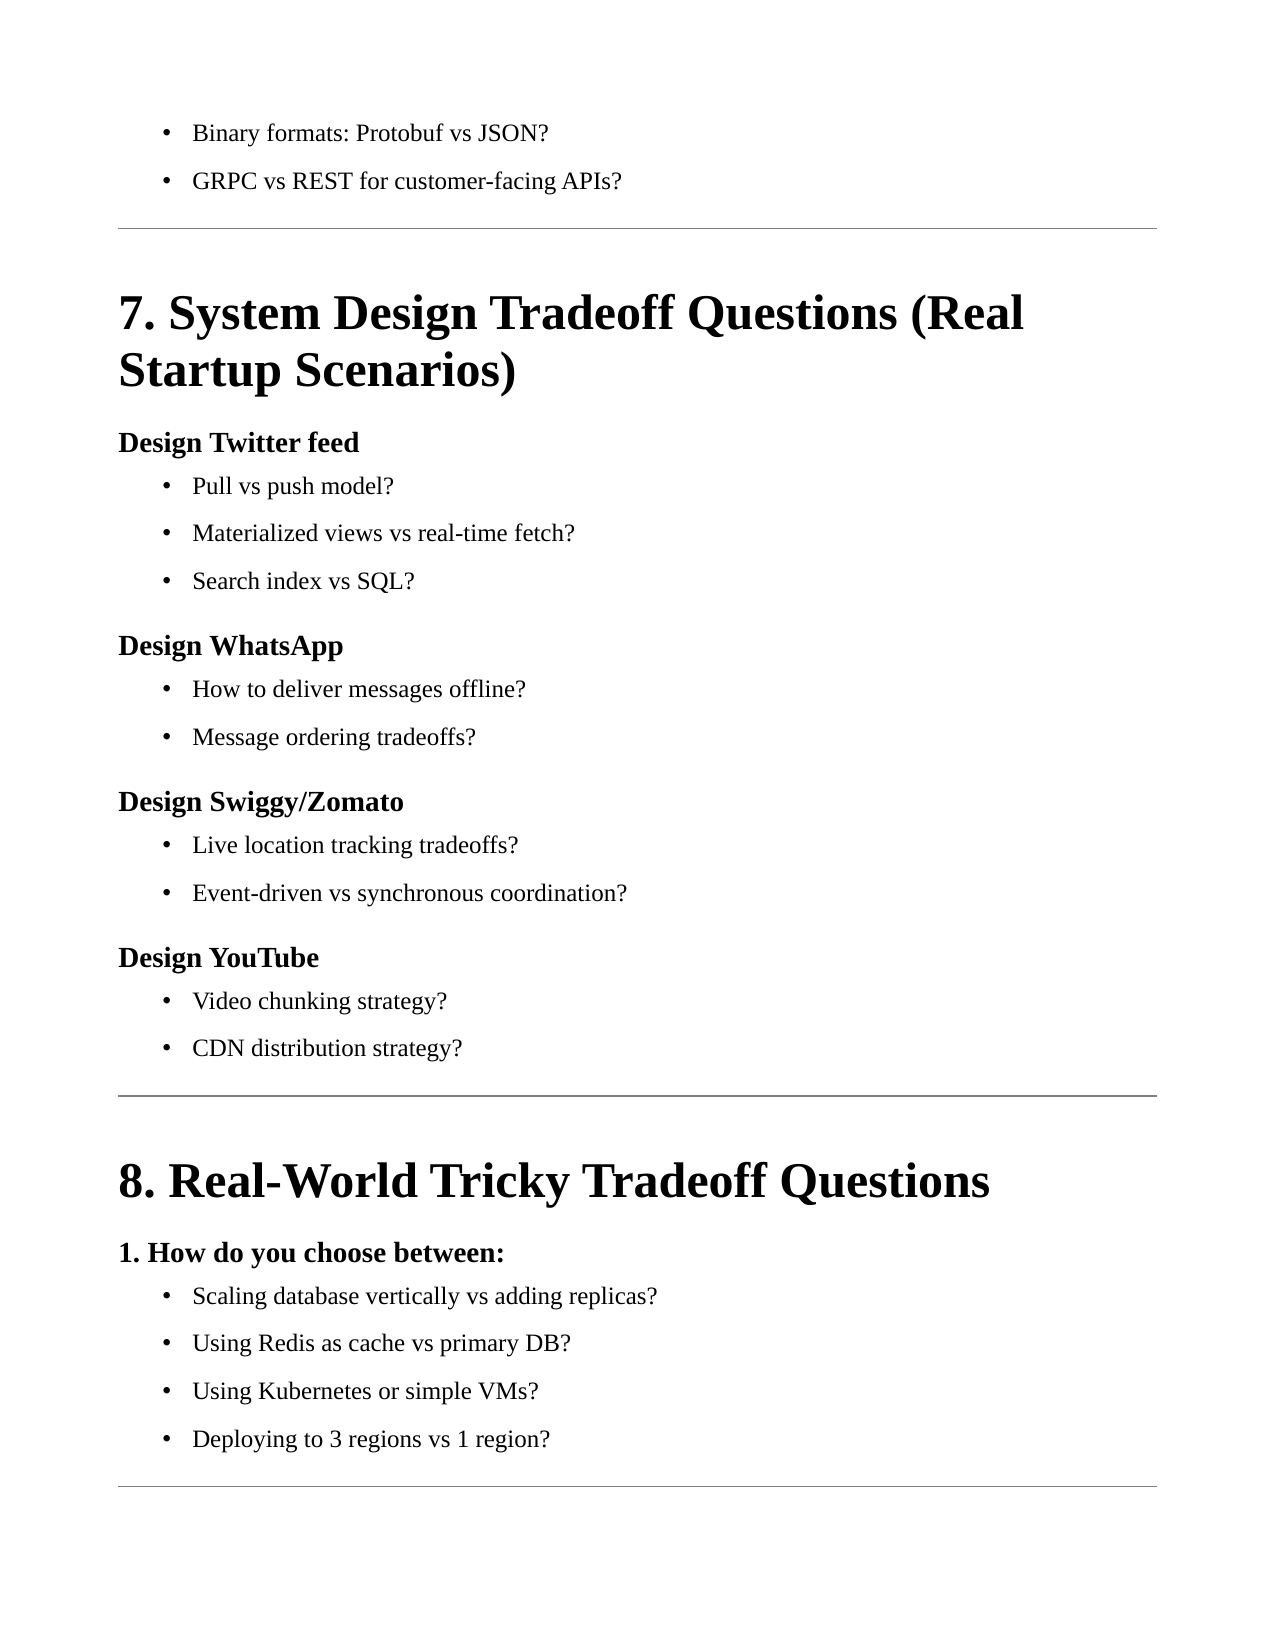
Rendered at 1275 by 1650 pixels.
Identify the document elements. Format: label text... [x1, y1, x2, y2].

subtitle Design Swiggy/Zomato [118, 784, 1157, 817]
list Search index vs SQL? [162, 566, 1157, 595]
list Pull vs push model? [162, 471, 1157, 499]
list Using Redis as cache vs primary DB? [162, 1328, 1157, 1357]
list Deploying to 3 regions vs 1 region? [162, 1424, 1157, 1452]
list GRPC vs REST for customer-facing APIs? [162, 166, 1157, 194]
subtitle Design Twitter feed [118, 425, 1157, 458]
list Materialized views vs real-time fetch? [162, 518, 1157, 547]
subtitle 8. Real-World Tricky Tradeoff Questions [118, 1150, 1157, 1208]
list Video chunking strategy? [162, 986, 1157, 1014]
list Message ordering tradeoffs? [162, 722, 1157, 751]
list Binary formats: Protobuf vs JSON? [162, 118, 1157, 147]
list Using Kubernetes or simple VMs? [162, 1376, 1157, 1405]
list Event-driven vs synchronous coordination? [162, 878, 1157, 906]
list CDN distribution strategy? [162, 1033, 1157, 1062]
subtitle 7. System Design Tradeoff Questions (Real Startup Scenarios) [118, 283, 1157, 398]
list How to deliver messages offline? [162, 674, 1157, 703]
subtitle Design WhatsApp [118, 628, 1157, 662]
list Scaling database vertically vs adding replicas? [162, 1281, 1157, 1310]
subtitle 1. How do you choose between: [118, 1235, 1157, 1268]
list Live location tracking tradeoffs? [162, 830, 1157, 859]
subtitle Design YouTube [118, 940, 1157, 973]
